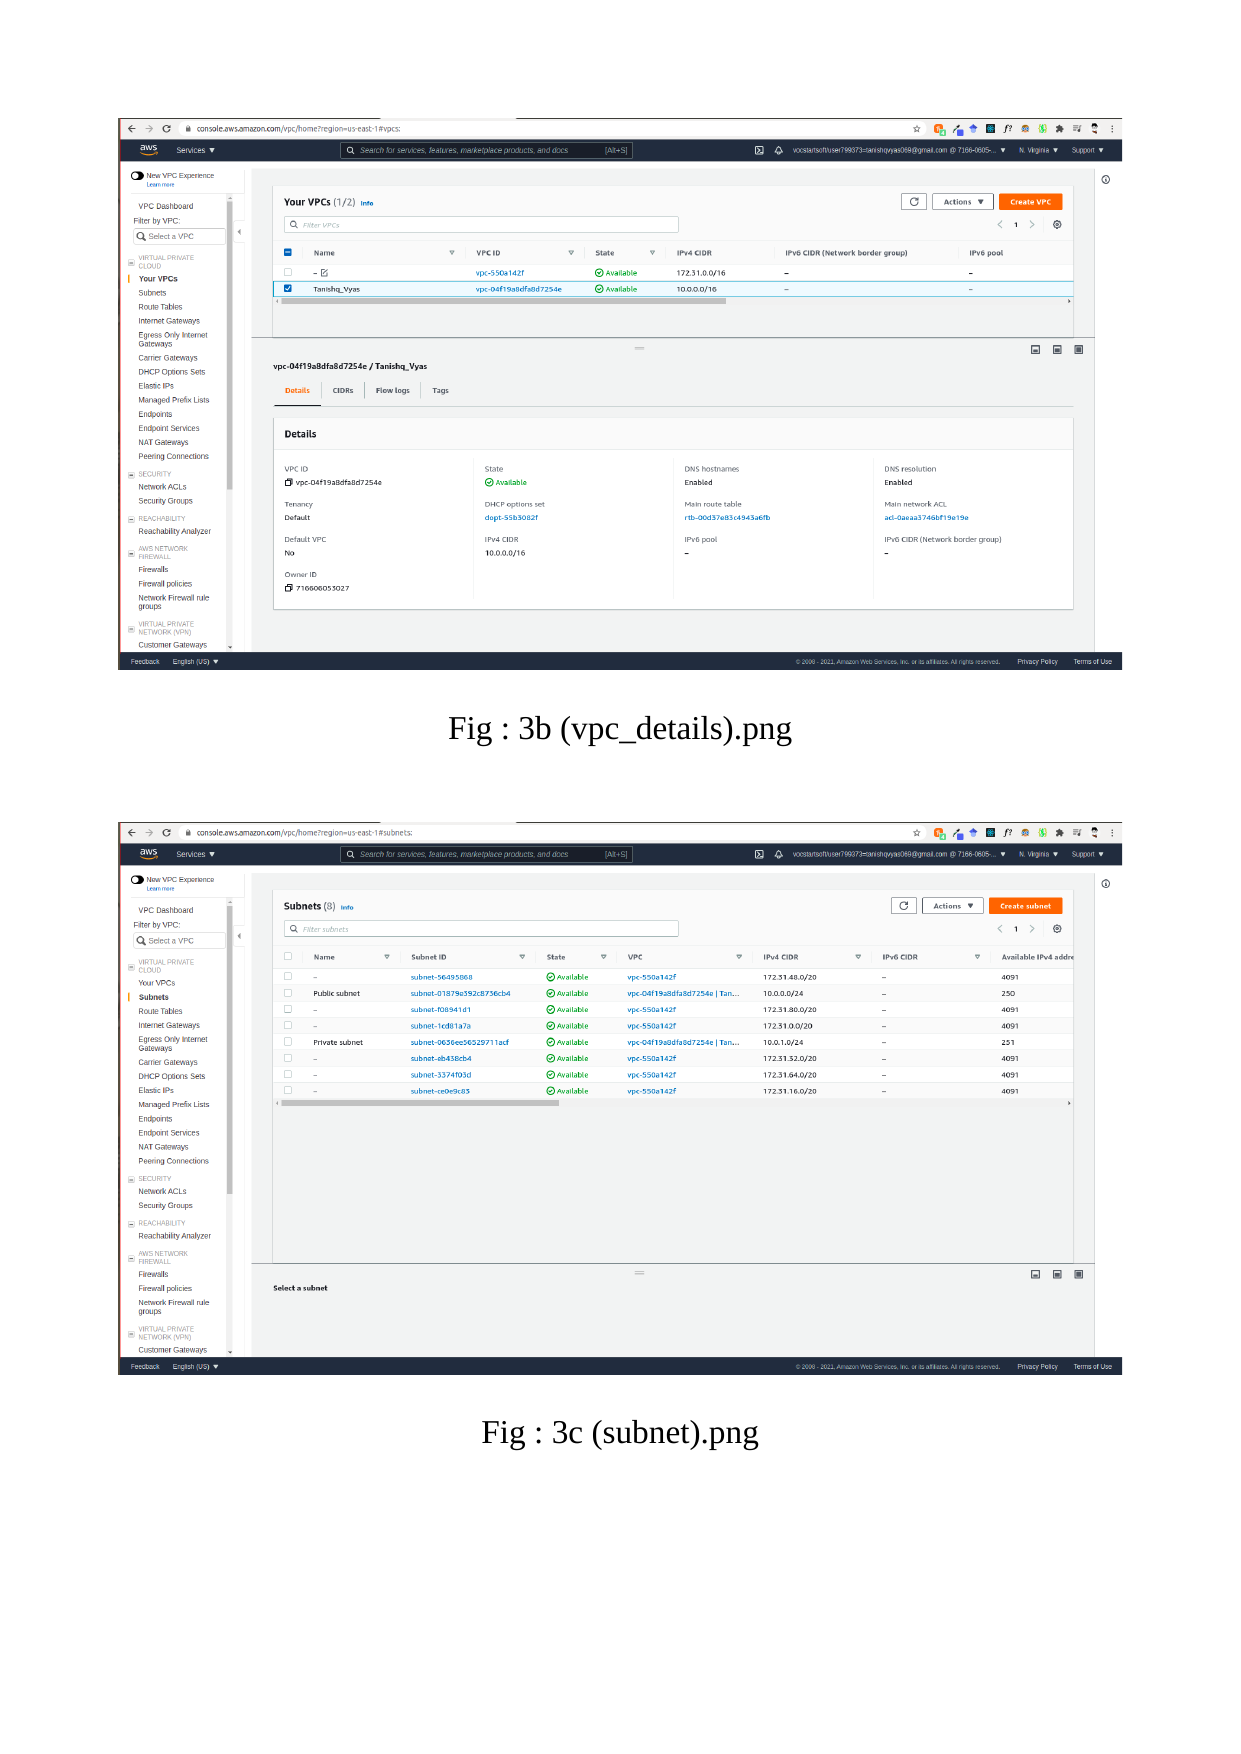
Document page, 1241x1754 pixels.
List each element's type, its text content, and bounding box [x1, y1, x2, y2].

text Fig : 3b (vpc_details).png [118, 708, 1122, 746]
picture [118, 118, 1123, 670]
text Fig : 3c (subnet).png [118, 1413, 1122, 1451]
picture [118, 822, 1123, 1375]
